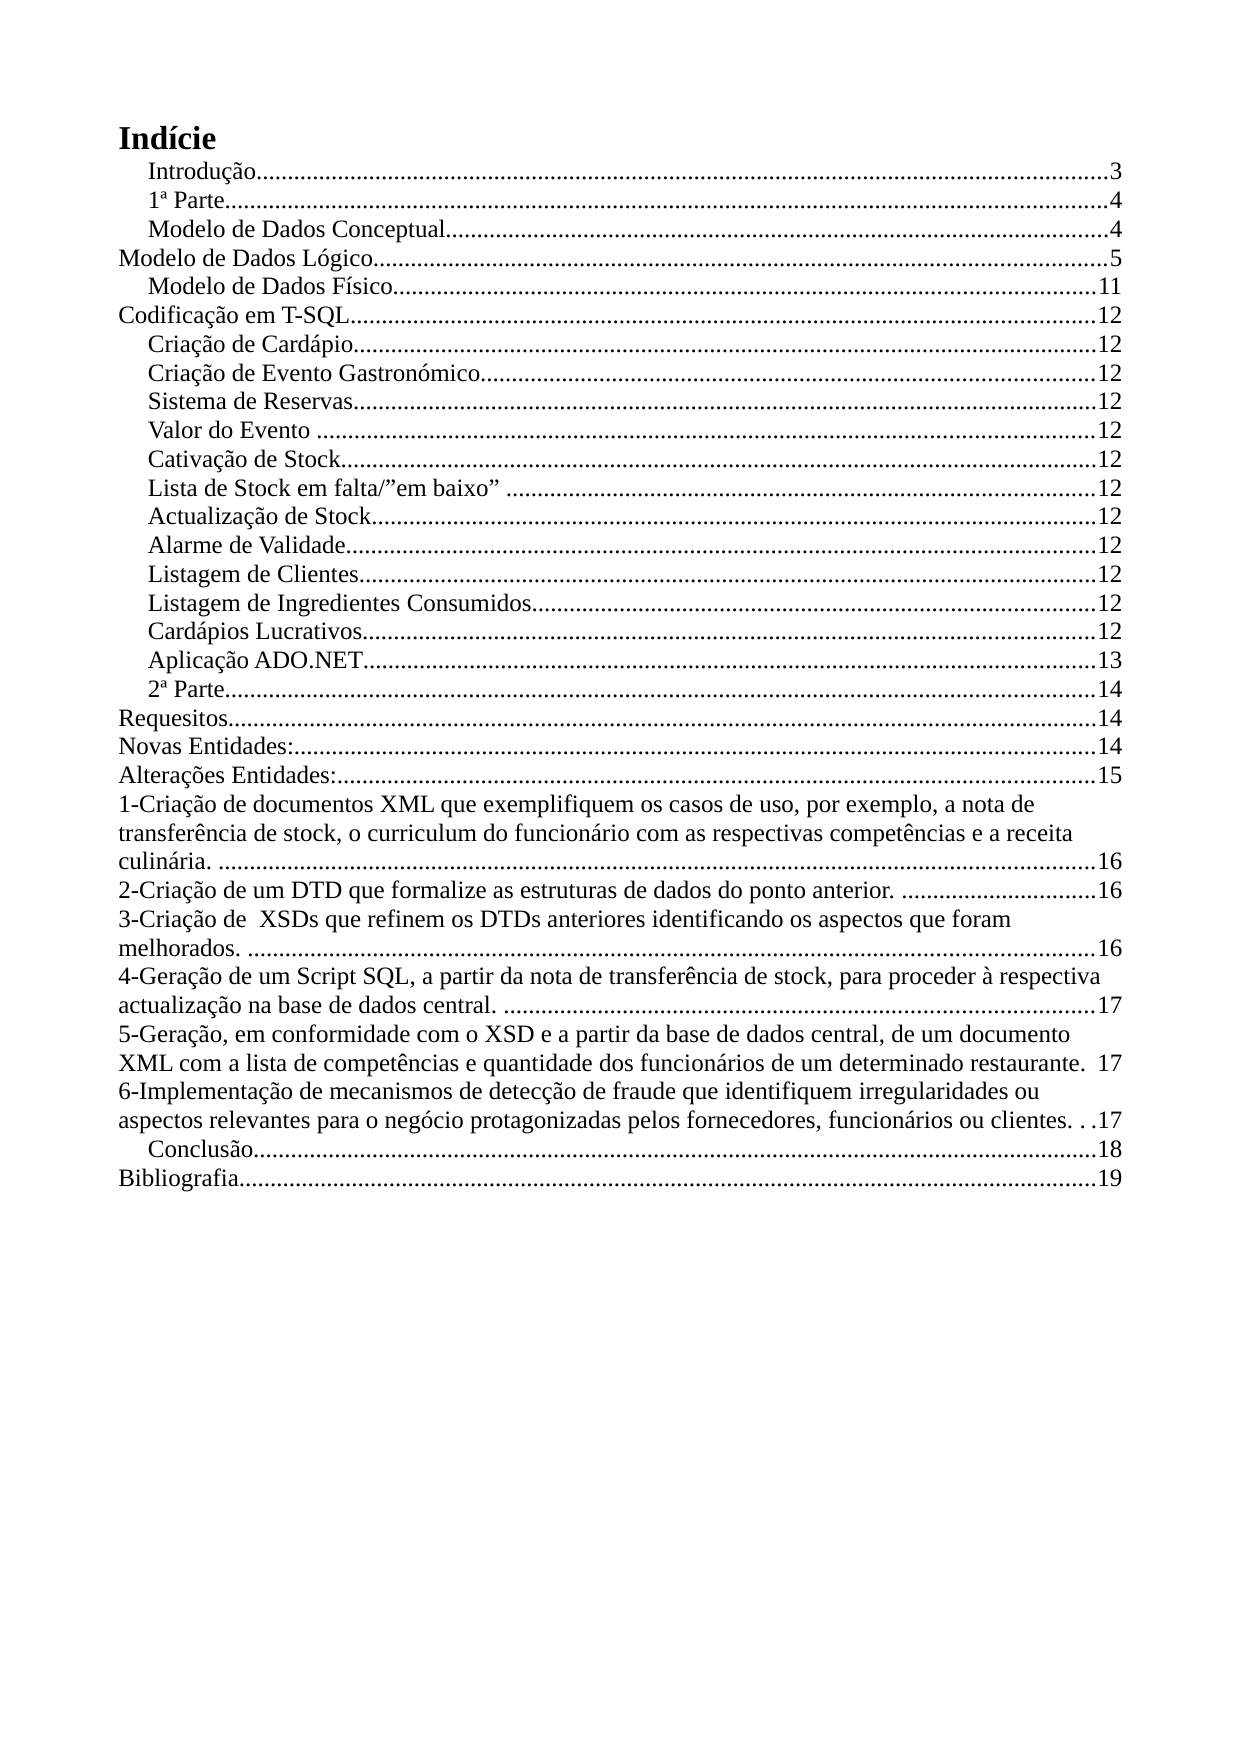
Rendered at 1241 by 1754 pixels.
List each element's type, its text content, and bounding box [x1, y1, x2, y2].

text 1ª Parte 4 [148, 185, 1122, 214]
text 2ª Parte 14 [148, 674, 1122, 703]
text Modelo de Dados Físico 11 [148, 271, 1122, 300]
text 6-Implementação de mecanismos de detecção de fraude que identifiquem irregularidades ou aspectos relevantes para o negócio protagonizadas pelos fornecedores, funcionários ou clientes. 17 [118, 1076, 1122, 1134]
text Aplicação ADO.NET 13 [148, 645, 1122, 674]
text 2-Criação de um DTD que formalize as estruturas de dados do ponto anterior. 16 [118, 875, 1122, 904]
text Novas Entidades: 14 [118, 731, 1122, 760]
text Bibliografia 19 [118, 1163, 1122, 1191]
text 3-Criação de XSDs que refinem os DTDs anteriores identificando os aspectos que foram melhorados. 16 [118, 904, 1122, 961]
text Actualização de Stock 12 [148, 501, 1122, 530]
text 1-Criação de documentos XML que exemplifiquem os casos de uso, por exemplo, a nota de transferência de stock, o curriculum do funcionário com as respectivas competências e a receita culinária. 16 [118, 789, 1122, 875]
text Modelo de Dados Conceptual 4 [148, 214, 1122, 243]
text Alterações Entidades: 15 [118, 760, 1122, 789]
text Cardápios Lucrativos 12 [148, 616, 1122, 645]
text Sistema de Reservas 12 [148, 386, 1122, 415]
text Valor do Evento 12 [148, 415, 1122, 444]
text Introdução 3 [148, 156, 1122, 185]
text Codificação em T-SQL 12 [118, 300, 1122, 329]
text 5-Geração, em conformidade com o XSD e a partir da base de dados central, de um documento XML com a lista de competências e quantidade dos funcionários de um determinado restaurante. 17 [118, 1019, 1122, 1076]
text Lista de Stock em falta/”em baixo” 12 [148, 473, 1122, 501]
text Listagem de Clientes 12 [148, 559, 1122, 588]
subtitle Indície [118, 118, 1122, 156]
text Conclusão 18 [148, 1134, 1122, 1163]
text Listagem de Ingredientes Consumidos 12 [148, 588, 1122, 616]
text Cativação de Stock 12 [148, 444, 1122, 473]
text Criação de Evento Gastronómico 12 [148, 358, 1122, 386]
text 4-Geração de um Script SQL, a partir da nota de transferência de stock, para proceder à respectiva actualização na base de dados central. 17 [118, 961, 1122, 1019]
text Modelo de Dados Lógico 5 [118, 243, 1122, 271]
text Criação de Cardápio 12 [148, 329, 1122, 358]
text Alarme de Validade 12 [148, 530, 1122, 559]
text Requesitos 14 [118, 703, 1122, 731]
